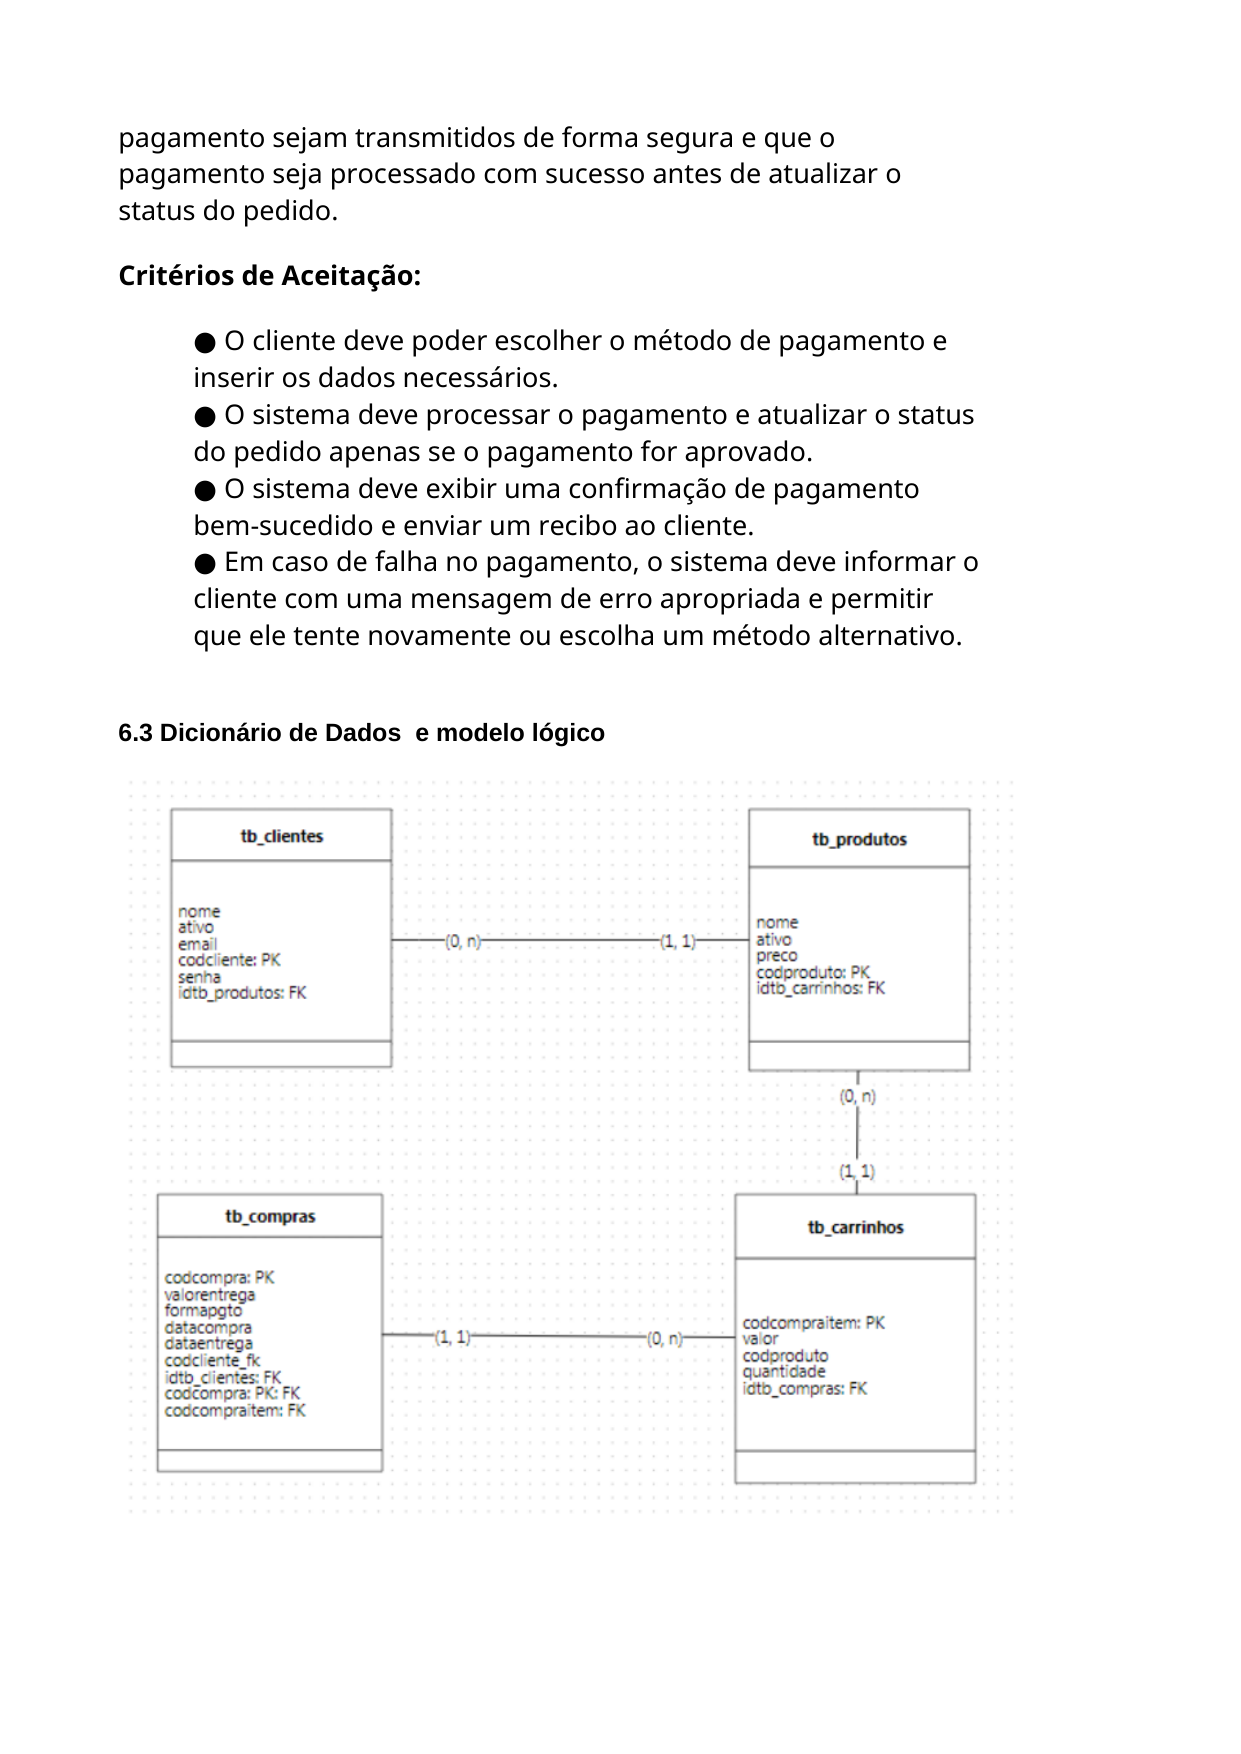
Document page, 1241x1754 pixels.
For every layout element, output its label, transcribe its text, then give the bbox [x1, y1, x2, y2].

text Critérios de Aceitação: [118, 257, 1122, 294]
text status do pedido. [118, 192, 1122, 229]
text inserir os dados necessários. [193, 358, 1122, 395]
text ● O sistema deve processar o pagamento e atualizar o status [193, 395, 1122, 432]
text pagamento seja processado com sucesso antes de atualizar o [118, 155, 1122, 192]
text cliente com uma mensagem de erro apropriada e permitir [193, 580, 1122, 617]
text ● Em caso de falha no pagamento, o sistema deve informar o [193, 543, 1122, 580]
text que ele tente novamente ou escolha um método alternativo. [193, 617, 1122, 653]
text bem-sucedido e enviar um recibo ao cliente. [193, 506, 1122, 543]
text pagamento sejam transmitidos de forma segura e que o [118, 118, 1122, 155]
text ● O cliente deve poder escolher o método de pagamento e [193, 322, 1122, 358]
text ● O sistema deve exibir uma confirmação de pagamento [193, 469, 1122, 506]
text 6.3 Dicionário de Dados e modelo lógico [118, 718, 1122, 747]
text do pedido apenas se o pagamento for aprovado. [193, 432, 1122, 469]
